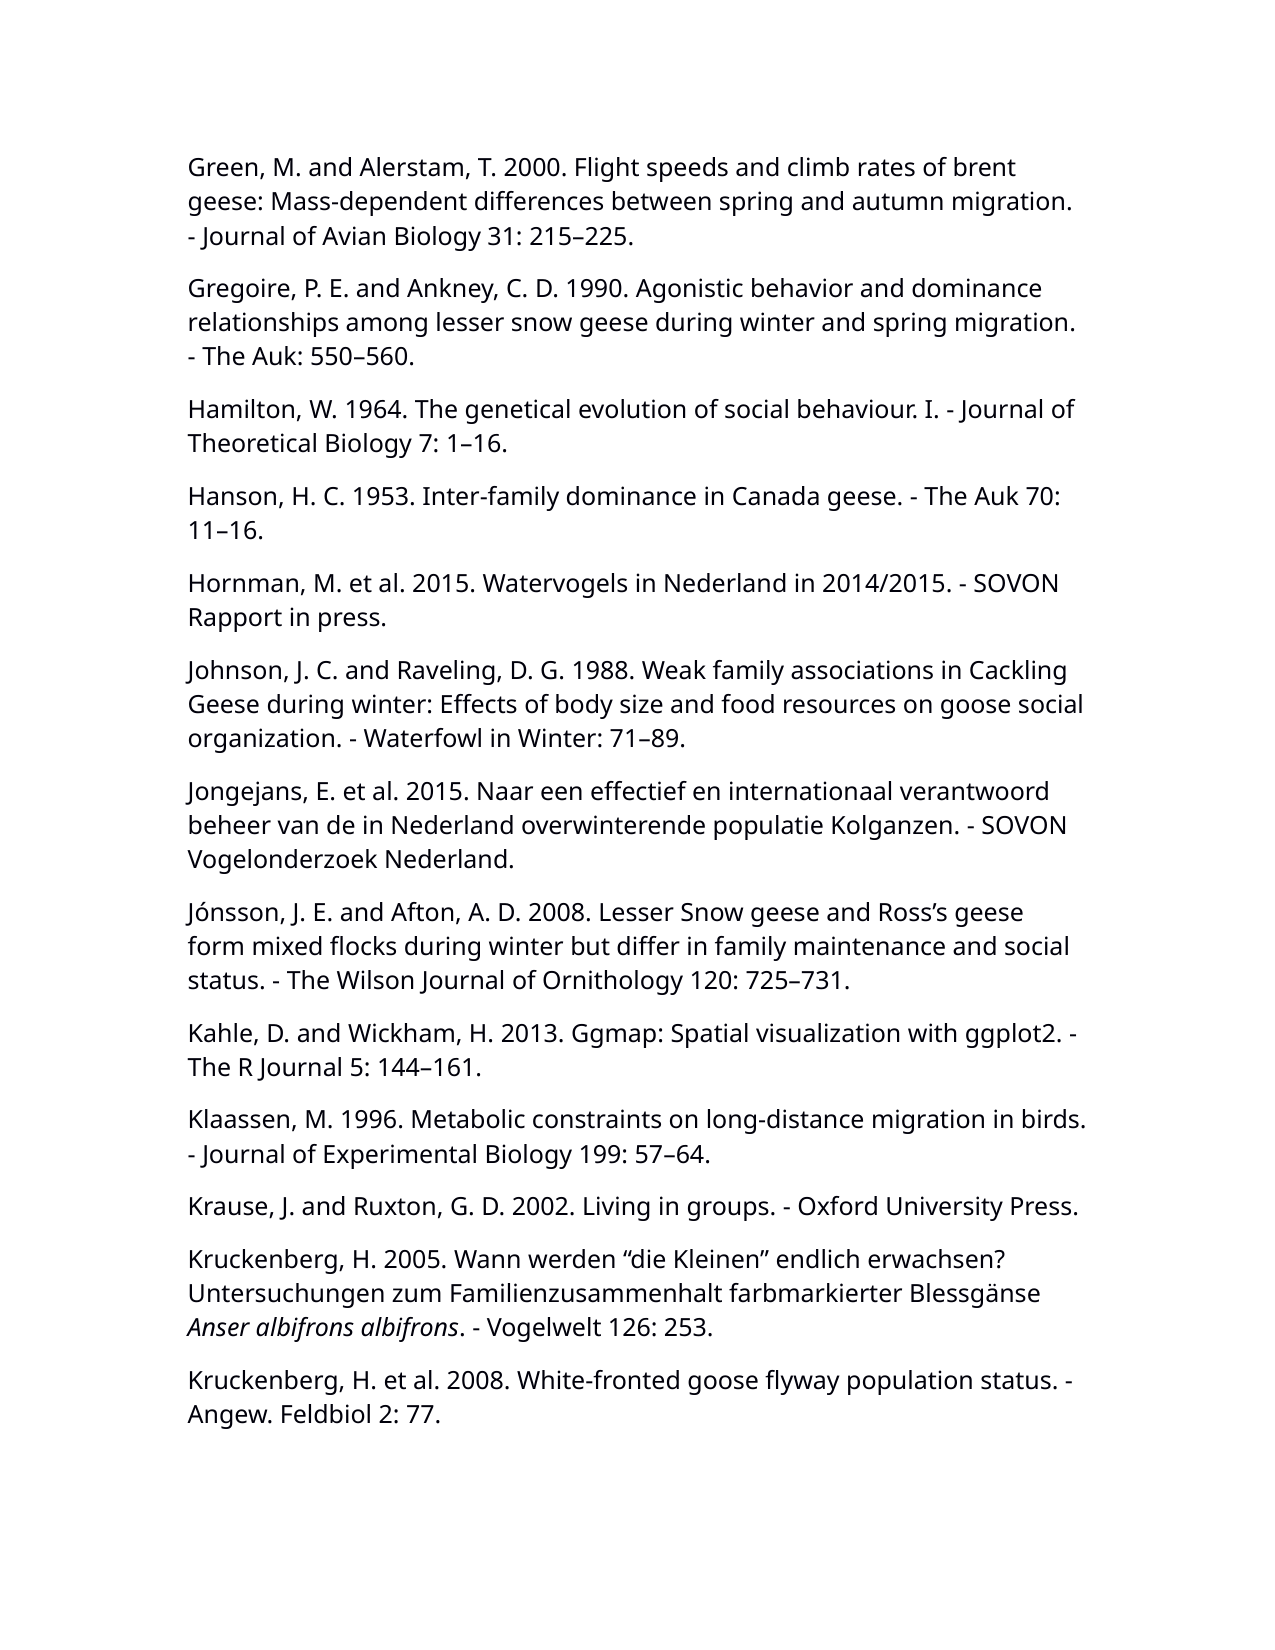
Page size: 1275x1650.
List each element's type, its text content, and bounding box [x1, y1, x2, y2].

text Gregoire, P. E. and Ankney, C. D. 1990. Agonistic behavior and dominance relationships among lesser snow geese during winter and spring migration. - The Auk: 550–560. [187, 271, 1087, 373]
text Kruckenberg, H. et al. 2008. White-fronted goose flyway population status. - Angew. Feldbiol 2: 77. [187, 1363, 1087, 1431]
text Kruckenberg, H. 2005. Wann werden “die Kleinen” endlich erwachsen? Untersuchungen zum Familienzusammenhalt farbmarkierter Blessgänse Anser albifrons albifrons. - Vogelwelt 126: 253. [187, 1242, 1087, 1344]
text Klaassen, M. 1996. Metabolic constraints on long-distance migration in birds. - Journal of Experimental Biology 199: 57–64. [187, 1102, 1087, 1170]
text Kahle, D. and Wickham, H. 2013. Ggmap: Spatial visualization with ggplot2. - The R Journal 5: 144–161. [187, 1015, 1087, 1083]
text Johnson, J. C. and Raveling, D. G. 1988. Weak family associations in Cackling Geese during winter: Effects of body size and food resources on goose social organization. - Waterfowl in Winter: 71–89. [187, 652, 1087, 755]
text Hamilton, W. 1964. The genetical evolution of social behaviour. I. - Journal of Theoretical Biology 7: 1–16. [187, 392, 1087, 460]
text Green, M. and Alerstam, T. 2000. Flight speeds and climb rates of brent geese: Mass-dependent differences between spring and autumn migration. - Journal of Avian Biology 31: 215–225. [187, 150, 1087, 252]
text Jongejans, E. et al. 2015. Naar een effectief en internationaal verantwoord beheer van de in Nederland overwinterende populatie Kolganzen. - SOVON Vogelonderzoek Nederland. [187, 773, 1087, 876]
text Krause, J. and Ruxton, G. D. 2002. Living in groups. - Oxford University Press. [187, 1189, 1087, 1223]
text Jónsson, J. E. and Afton, A. D. 2008. Lesser Snow geese and Ross’s geese form mixed flocks during winter but differ in family maintenance and social status. - The Wilson Journal of Ornithology 120: 725–731. [187, 894, 1087, 997]
text Hanson, H. C. 1953. Inter-family dominance in Canada geese. - The Auk 70: 11–16. [187, 479, 1087, 547]
text Hornman, M. et al. 2015. Watervogels in Nederland in 2014/2015. - SOVON Rapport in press. [187, 566, 1087, 634]
